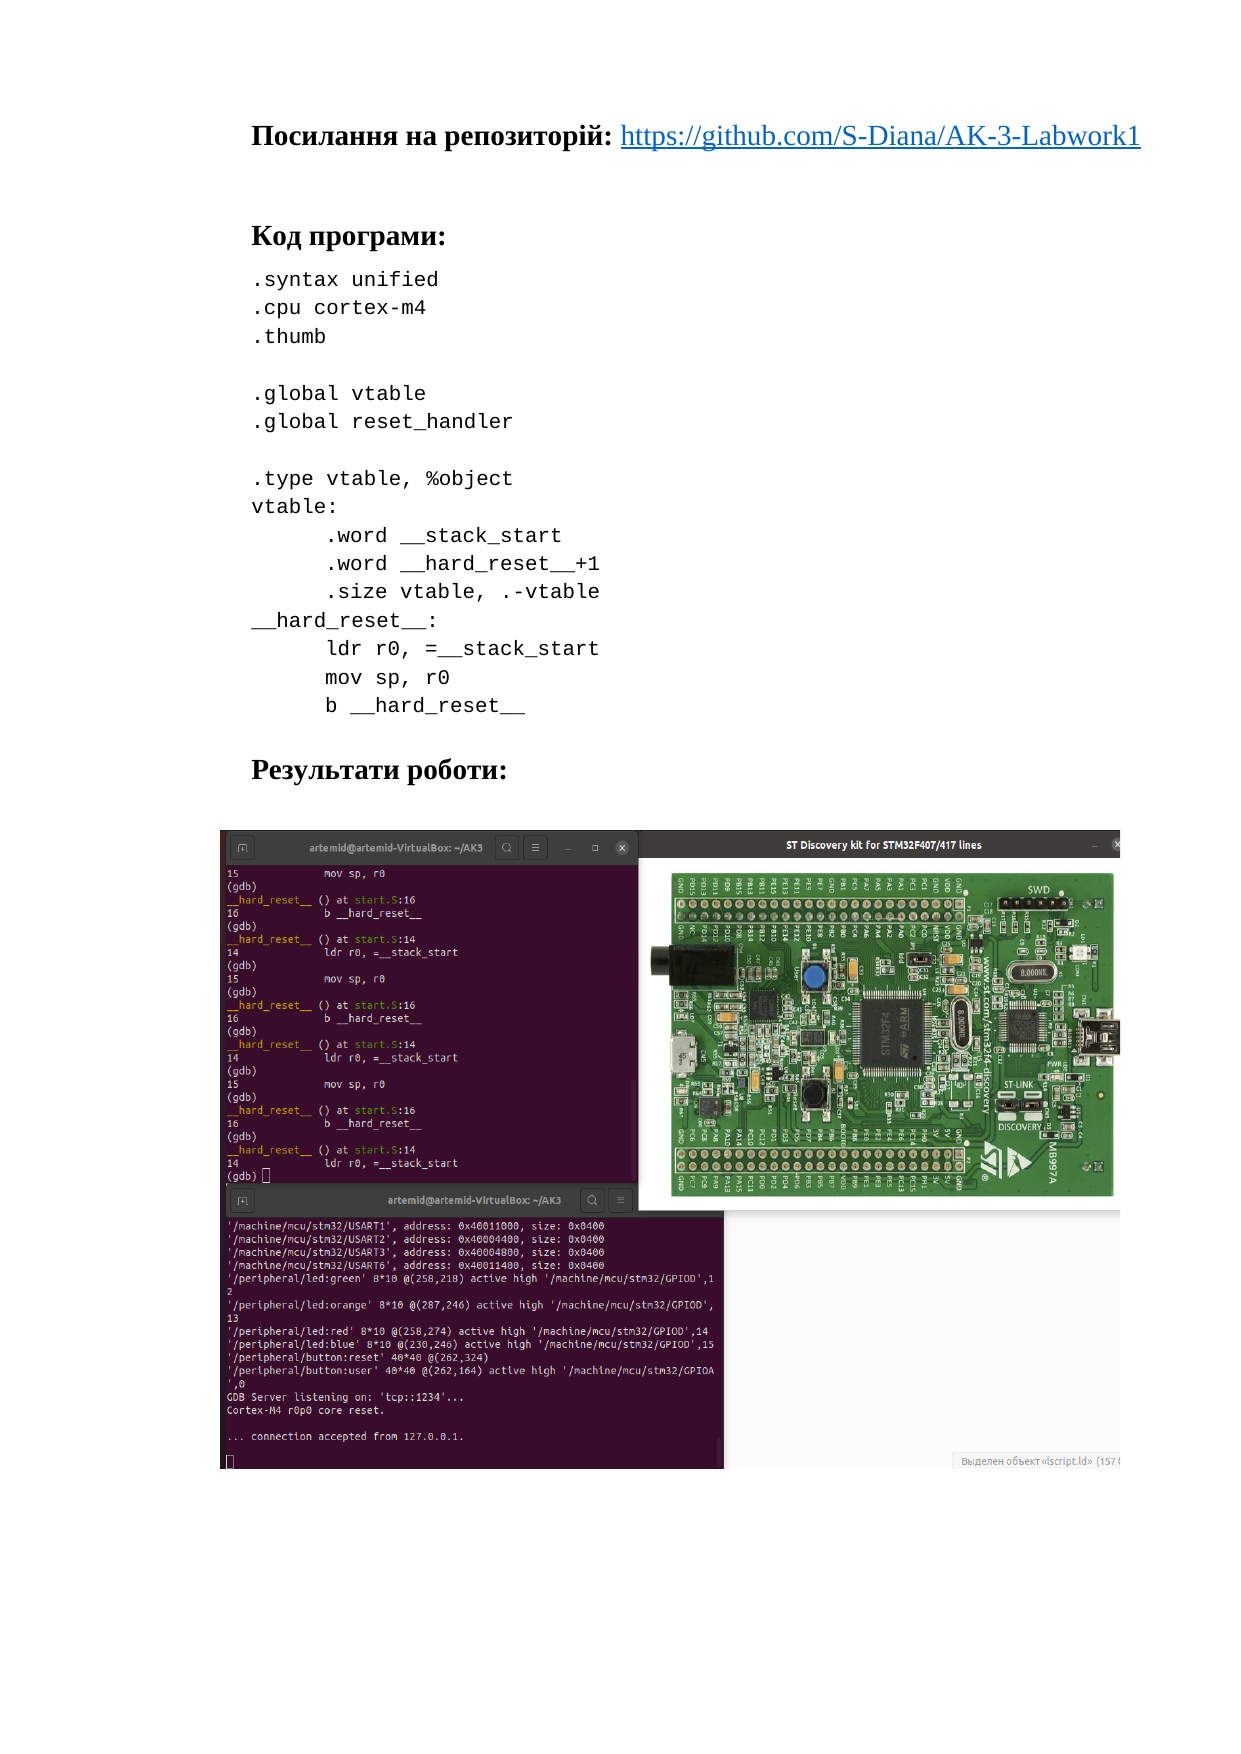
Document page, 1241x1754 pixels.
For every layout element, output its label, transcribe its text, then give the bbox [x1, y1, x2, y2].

text vtable: [177, 496, 1152, 520]
text .global reset_handler [177, 411, 1152, 434]
text __hard_reset__: [177, 610, 1152, 634]
text Посилання на репозиторій: https://github.com/S-Diana/AK-3-Labwork1 [177, 118, 1152, 152]
text mov sp, r0 [177, 667, 1152, 691]
text Код програми: [177, 218, 1152, 252]
text .word __hard_reset__+1 [177, 553, 1152, 577]
text .size vtable, .-vtable [177, 582, 1152, 605]
text b __hard_reset__ [177, 695, 1152, 719]
text .syntax unified [177, 269, 1152, 292]
text .word __stack_start [177, 525, 1152, 548]
text .thumb [177, 326, 1152, 349]
text .cpu cortex-m4 [177, 297, 1152, 321]
picture [220, 830, 1121, 1469]
text Результати роботи: [177, 752, 1152, 786]
text ldr r0, =__stack_start [177, 638, 1152, 662]
text .global vtable [177, 382, 1152, 406]
text .type vtable, %object [177, 468, 1152, 491]
